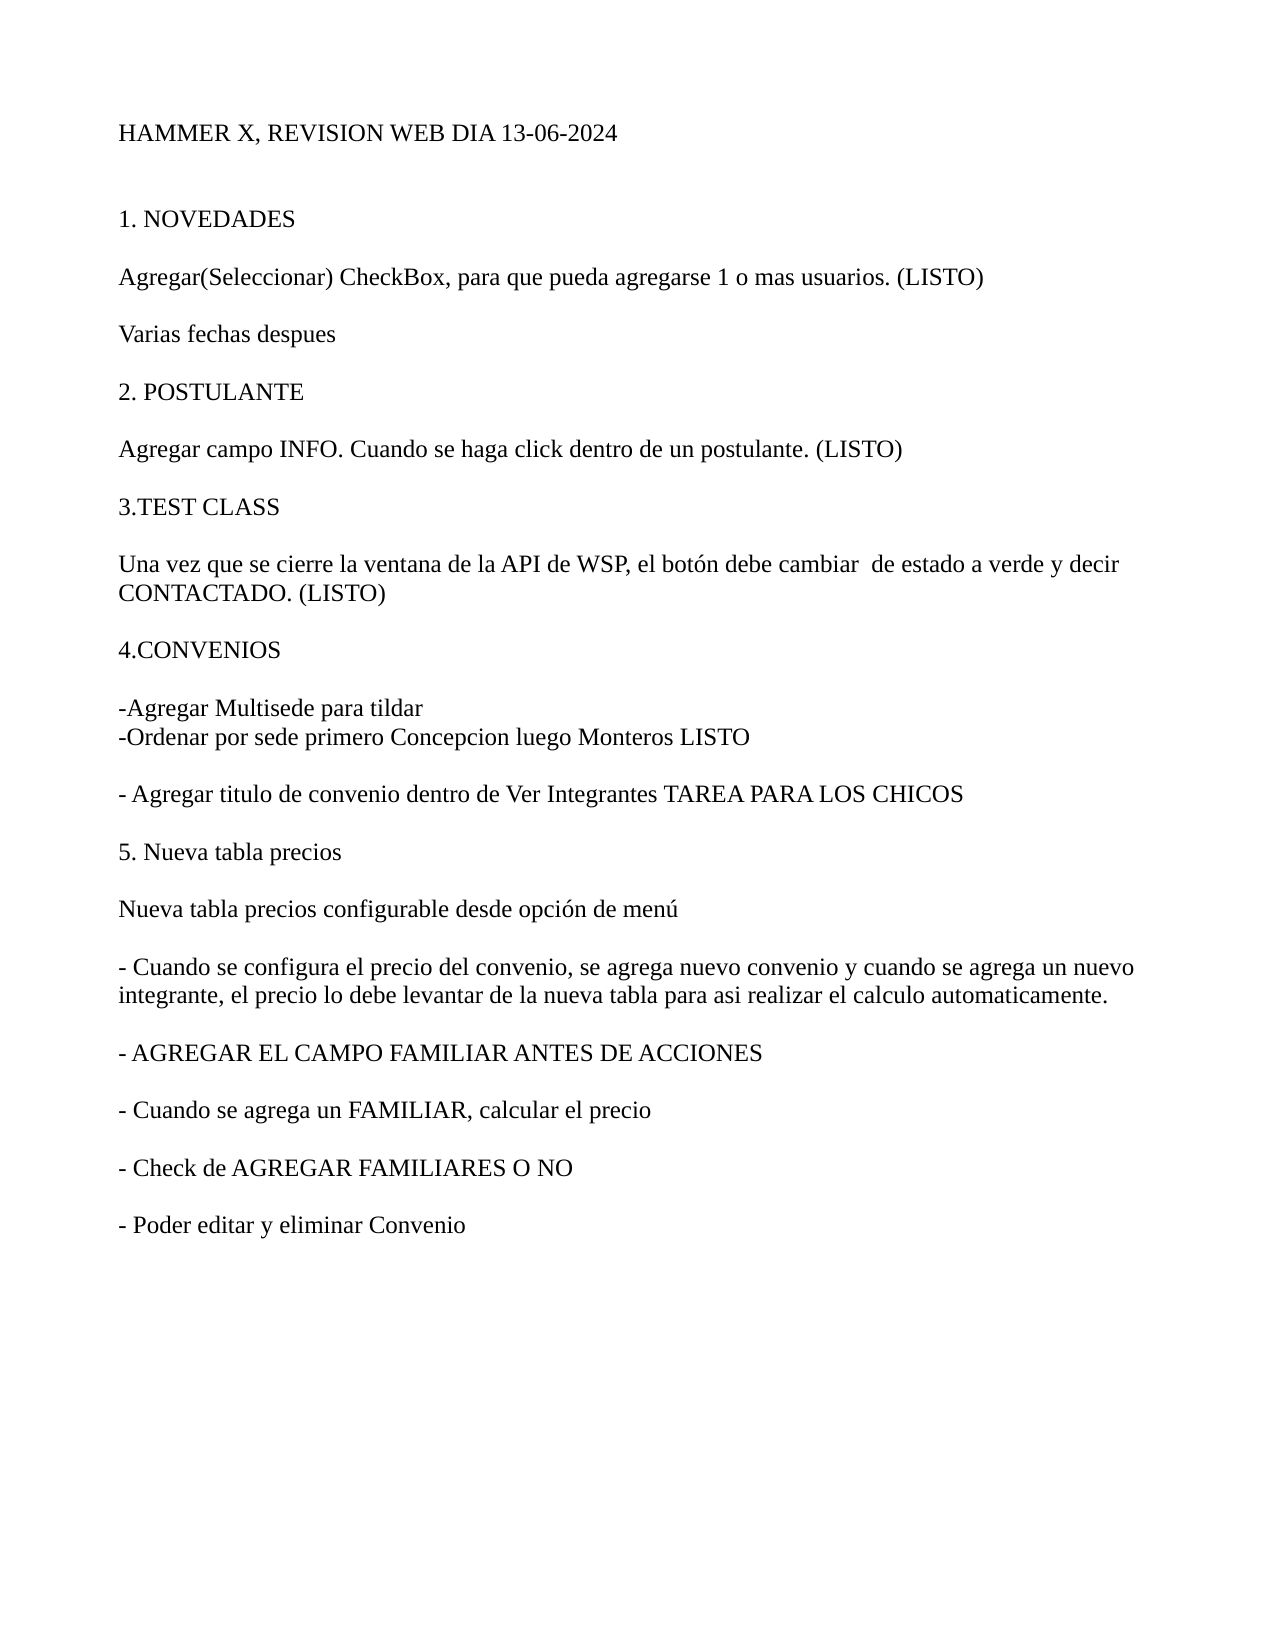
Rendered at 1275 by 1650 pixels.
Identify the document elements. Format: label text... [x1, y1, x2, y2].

text - Agregar titulo de convenio dentro de Ver Integrantes TAREA PARA LOS CHICOS [118, 779, 1157, 808]
text -Agregar Multisede para tildar [118, 693, 1157, 722]
text Agregar campo INFO. Cuando se haga click dentro de un postulante. (LISTO) [118, 434, 1157, 463]
text Una vez que se cierre la ventana de la API de WSP, el botón debe cambiar de estado a verde y decir CONTACTADO. (LISTO) [118, 549, 1157, 607]
text - Cuando se agrega un FAMILIAR, calcular el precio [118, 1096, 1157, 1124]
text Agregar(Seleccionar) CheckBox, para que pueda agregarse 1 o mas usuarios. (LISTO) [118, 262, 1157, 291]
text - Check de AGREGAR FAMILIARES O NO [118, 1153, 1157, 1182]
text 2. POSTULANTE [118, 377, 1157, 406]
text -Ordenar por sede primero Concepcion luego Monteros LISTO [118, 722, 1157, 751]
text Varias fechas despues [118, 319, 1157, 348]
text 3.TEST CLASS [118, 492, 1157, 521]
text - AGREGAR EL CAMPO FAMILIAR ANTES DE ACCIONES [118, 1038, 1157, 1067]
text 1. NOVEDADES [118, 204, 1157, 233]
text - Poder editar y eliminar Convenio [118, 1211, 1157, 1239]
text Nueva tabla precios configurable desde opción de menú [118, 894, 1157, 923]
text 5. Nueva tabla precios [118, 837, 1157, 866]
text 4.CONVENIOS [118, 636, 1157, 664]
text HAMMER X, REVISION WEB DIA 13-06-2024 [118, 118, 1157, 147]
text - Cuando se configura el precio del convenio, se agrega nuevo convenio y cuando se agrega un nuevo integrante, el precio lo debe levantar de la nueva tabla para asi realizar el calculo automaticamente. [118, 952, 1157, 1009]
